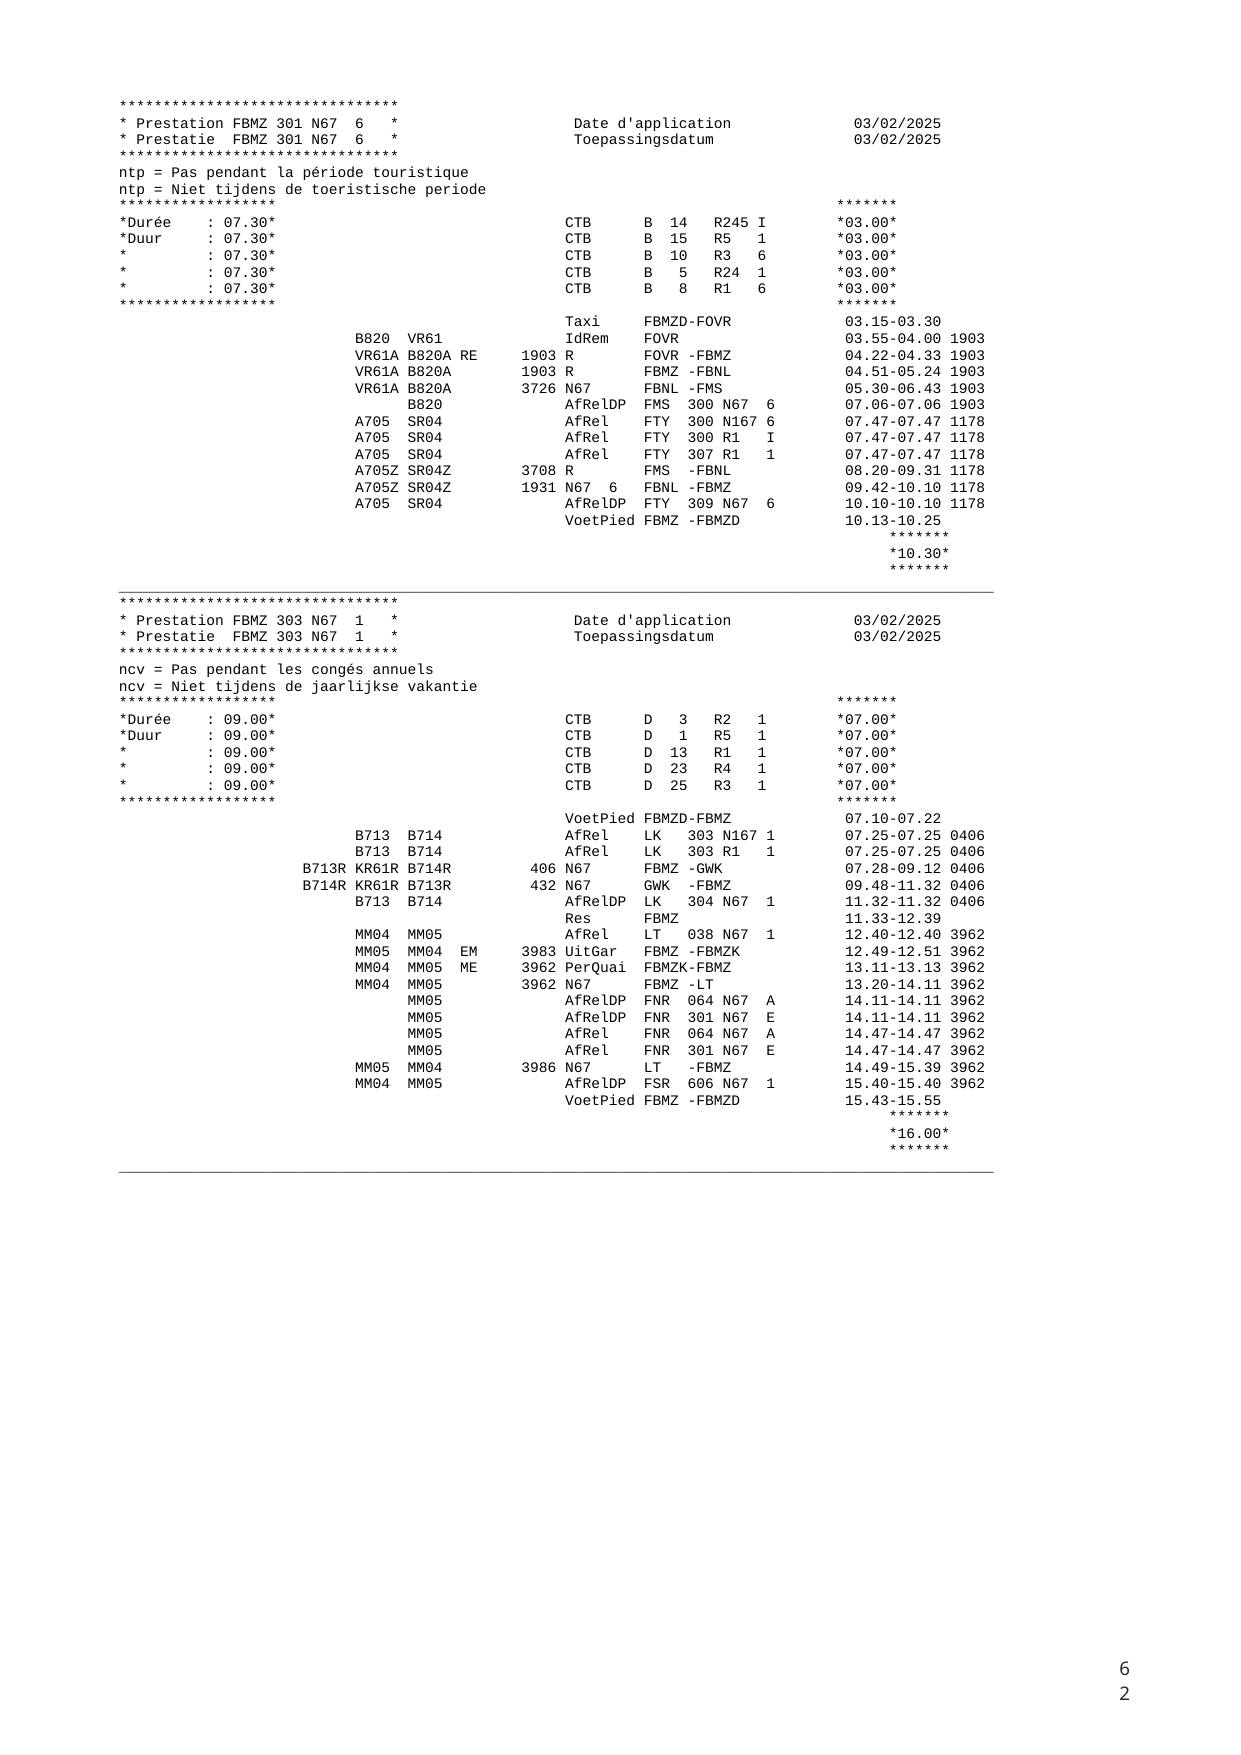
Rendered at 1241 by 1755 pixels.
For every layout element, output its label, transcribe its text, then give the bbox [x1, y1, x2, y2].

text ******************************** * Prestation FBMZ 301 N67 6 * Date d'application 03/02/2025 * Prestatie FBMZ 301 N67 6 * Toepassingsdatum 03/02/2025 ******************************** ntp = Pas pendant la période touristique ntp = Niet tijdens de toeristische periode ****************** ******* *Durée : 07.30* CTB B 14 R245 I *03.00* *Duur : 07.30* CTB B 15 R5 1 *03.00* * : 07.30* CTB B 10 R3 6 *03.00* * : 07.30* CTB B 5 R24 1 *03.00* * : 07.30* CTB B 8 R1 6 *03.00* ****************** ******* Taxi FBMZD-FOVR 03.15-03.30 B820 VR61 IdRem FOVR 03.55-04.00 1903 VR61A B820A RE 1903 R FOVR -FBMZ 04.22-04.33 1903 VR61A B820A 1903 R FBMZ -FBNL 04.51-05.24 1903 VR61A B820A 3726 N67 FBNL -FMS 05.30-06.43 1903 B820 AfRelDP FMS 300 N67 6 07.06-07.06 1903 A705 SR04 AfRel FTY 300 N167 6 07.47-07.47 1178 A705 SR04 AfRel FTY 300 R1 I 07.47-07.47 1178 A705 SR04 AfRel FTY 307 R1 1 07.47-07.47 1178 A705Z SR04Z 3708 R FMS -FBNL 08.20-09.31 1178 A705Z SR04Z 1931 N67 6 FBNL -FBMZ 09.42-10.10 1178 A705 SR04 AfRelDP FTY 309 N67 6 10.10-10.10 1178 VoetPied FBMZ -FBMZD 10.13-10.25 ******* *10.30* ******* ____________________________________________________________________________________________________ [119, 99, 1122, 596]
text ******************************** * Prestation FBMZ 303 N67 1 * Date d'application 03/02/2025 * Prestatie FBMZ 303 N67 1 * Toepassingsdatum 03/02/2025 ******************************** ncv = Pas pendant les congés annuels ncv = Niet tijdens de jaarlijkse vakantie ****************** ******* *Durée : 09.00* CTB D 3 R2 1 *07.00* *Duur : 09.00* CTB D 1 R5 1 *07.00* * : 09.00* CTB D 13 R1 1 *07.00* * : 09.00* CTB D 23 R4 1 *07.00* * : 09.00* CTB D 25 R3 1 *07.00* ****************** ******* VoetPied FBMZD-FBMZ 07.10-07.22 B713 B714 AfRel LK 303 N167 1 07.25-07.25 0406 B713 B714 AfRel LK 303 R1 1 07.25-07.25 0406 B713R KR61R B714R 406 N67 FBMZ -GWK 07.28-09.12 0406 B714R KR61R B713R 432 N67 GWK -FBMZ 09.48-11.32 0406 B713 B714 AfRelDP LK 304 N67 1 11.32-11.32 0406 Res FBMZ 11.33-12.39 MM04 MM05 AfRel LT 038 N67 1 12.40-12.40 3962 MM05 MM04 EM 3983 UitGar FBMZ -FBMZK 12.49-12.51 3962 MM04 MM05 ME 3962 PerQuai FBMZK-FBMZ 13.11-13.13 3962 MM04 MM05 3962 N67 FBMZ -LT 13.20-14.11 3962 MM05 AfRelDP FNR 064 N67 A 14.11-14.11 3962 MM05 AfRelDP FNR 301 N67 E 14.11-14.11 3962 MM05 AfRel FNR 064 N67 A 14.47-14.47 3962 MM05 AfRel FNR 301 N67 E 14.47-14.47 3962 MM05 MM04 3986 N67 LT -FBMZ 14.49-15.39 3962 MM04 MM05 AfRelDP FSR 606 N67 1 15.40-15.40 3962 VoetPied FBMZ -FBMZD 15.43-15.55 ******* *16.00* ******* ____________________________________________________________________________________________________ [119, 596, 1122, 1176]
